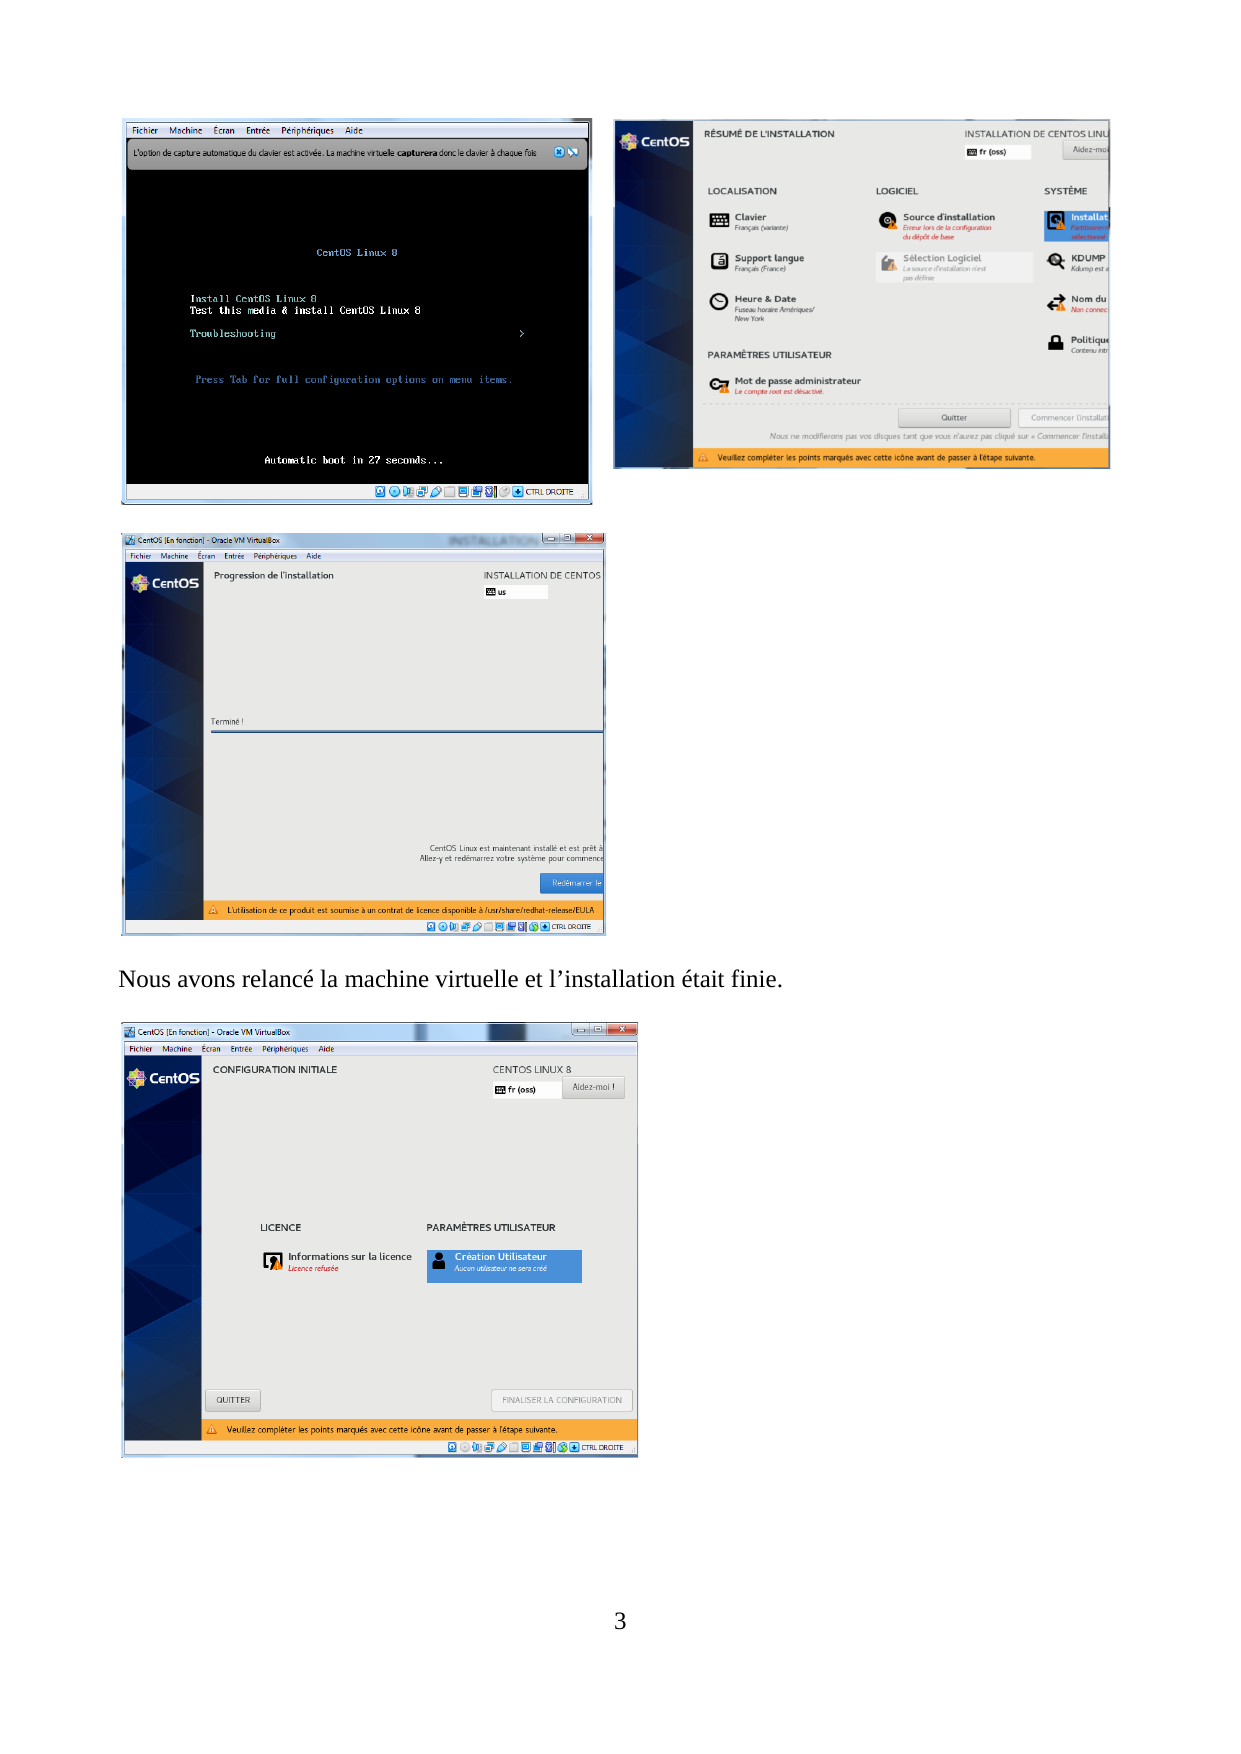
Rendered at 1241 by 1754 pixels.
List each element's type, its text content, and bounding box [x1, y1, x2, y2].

picture [613, 119, 1111, 469]
text Nous avons relancé la machine virtuelle et l’installation était finie. [118, 964, 1122, 993]
picture [121, 533, 607, 936]
picture [121, 118, 593, 505]
picture [121, 1022, 639, 1458]
